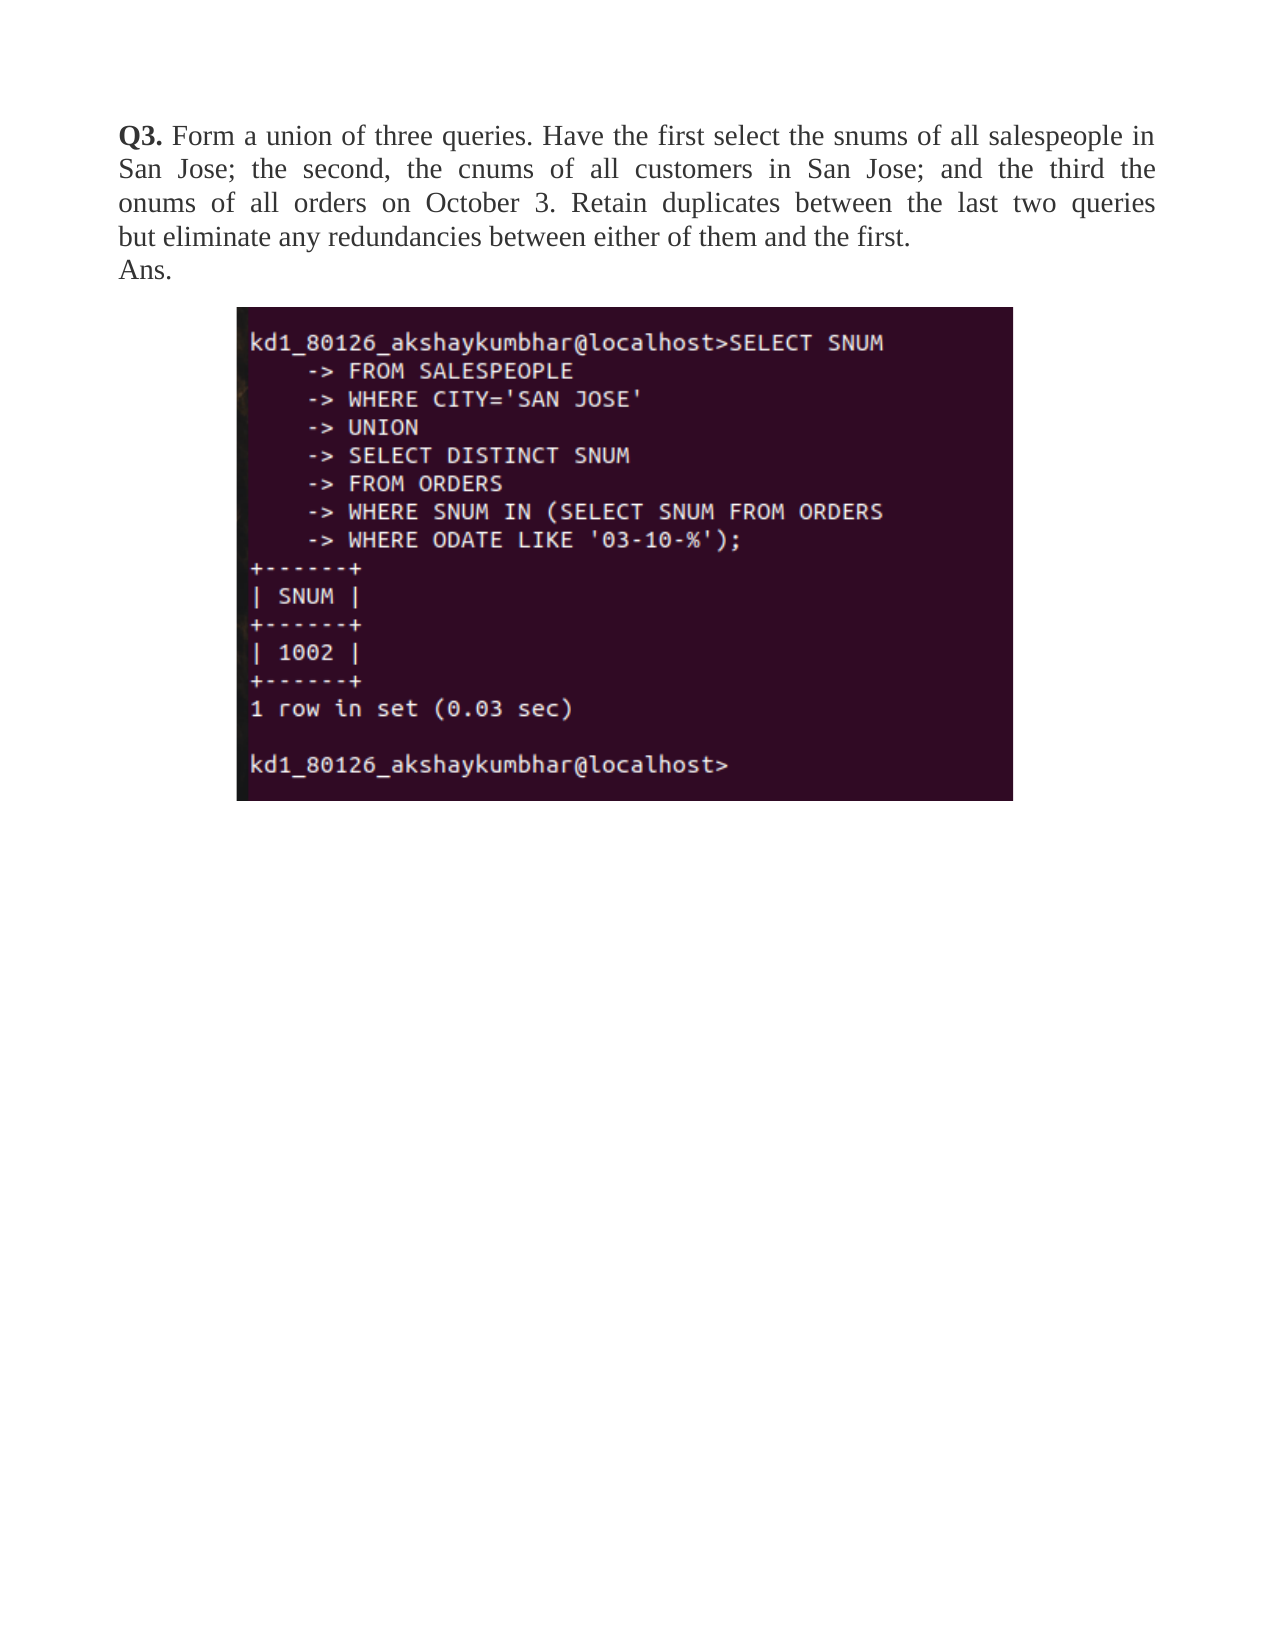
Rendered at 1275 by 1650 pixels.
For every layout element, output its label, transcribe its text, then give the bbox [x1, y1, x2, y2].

text Q3. Form a union of three queries. Have the first select the snums of all salespeople in San Jose; the second, the cnums of all customers in San Jose; and the third the onums of all orders on October 3. Retain duplicates between the last two queries but eliminate any redundancies between either of them and the first. [118, 118, 1157, 252]
text Ans. [118, 252, 1157, 286]
picture [236, 307, 1014, 801]
